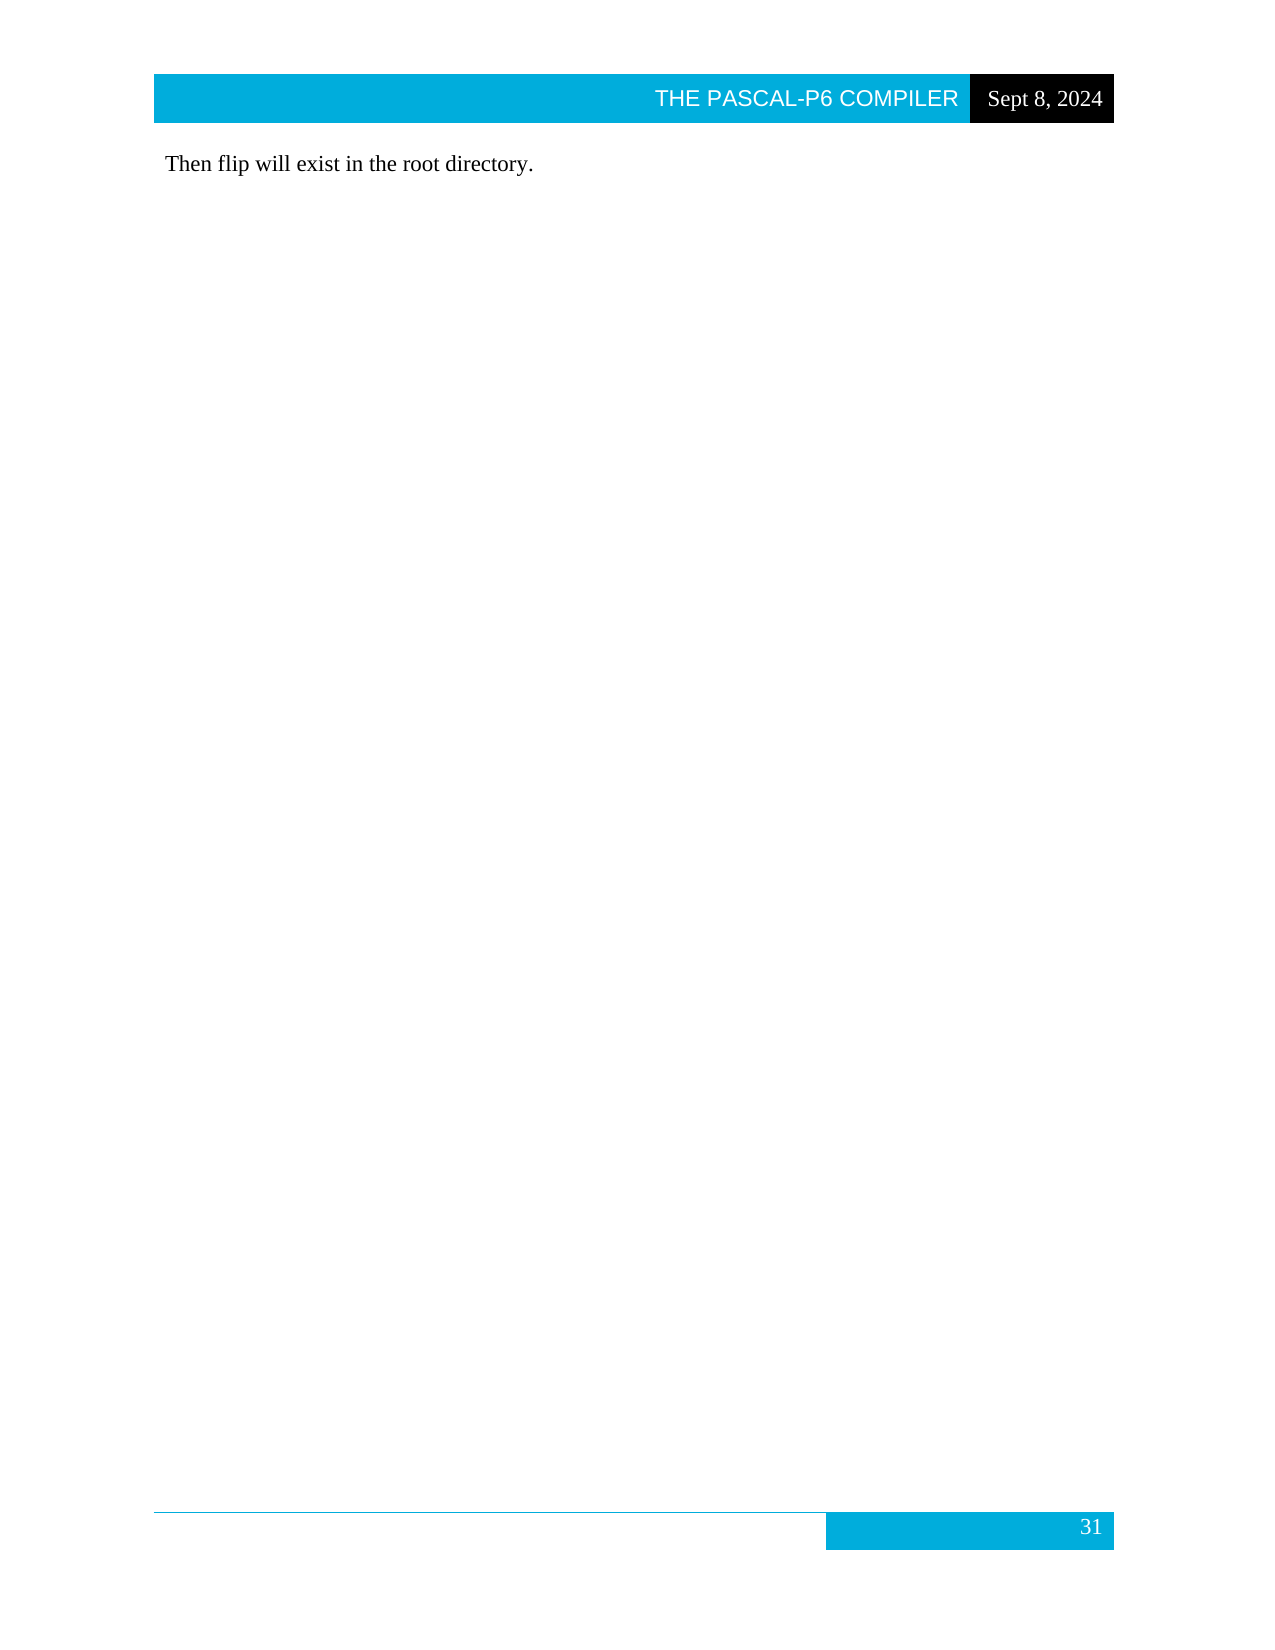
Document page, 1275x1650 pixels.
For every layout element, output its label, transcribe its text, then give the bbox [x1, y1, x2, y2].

text Then flip will exist in the root directory. [165, 150, 1125, 176]
